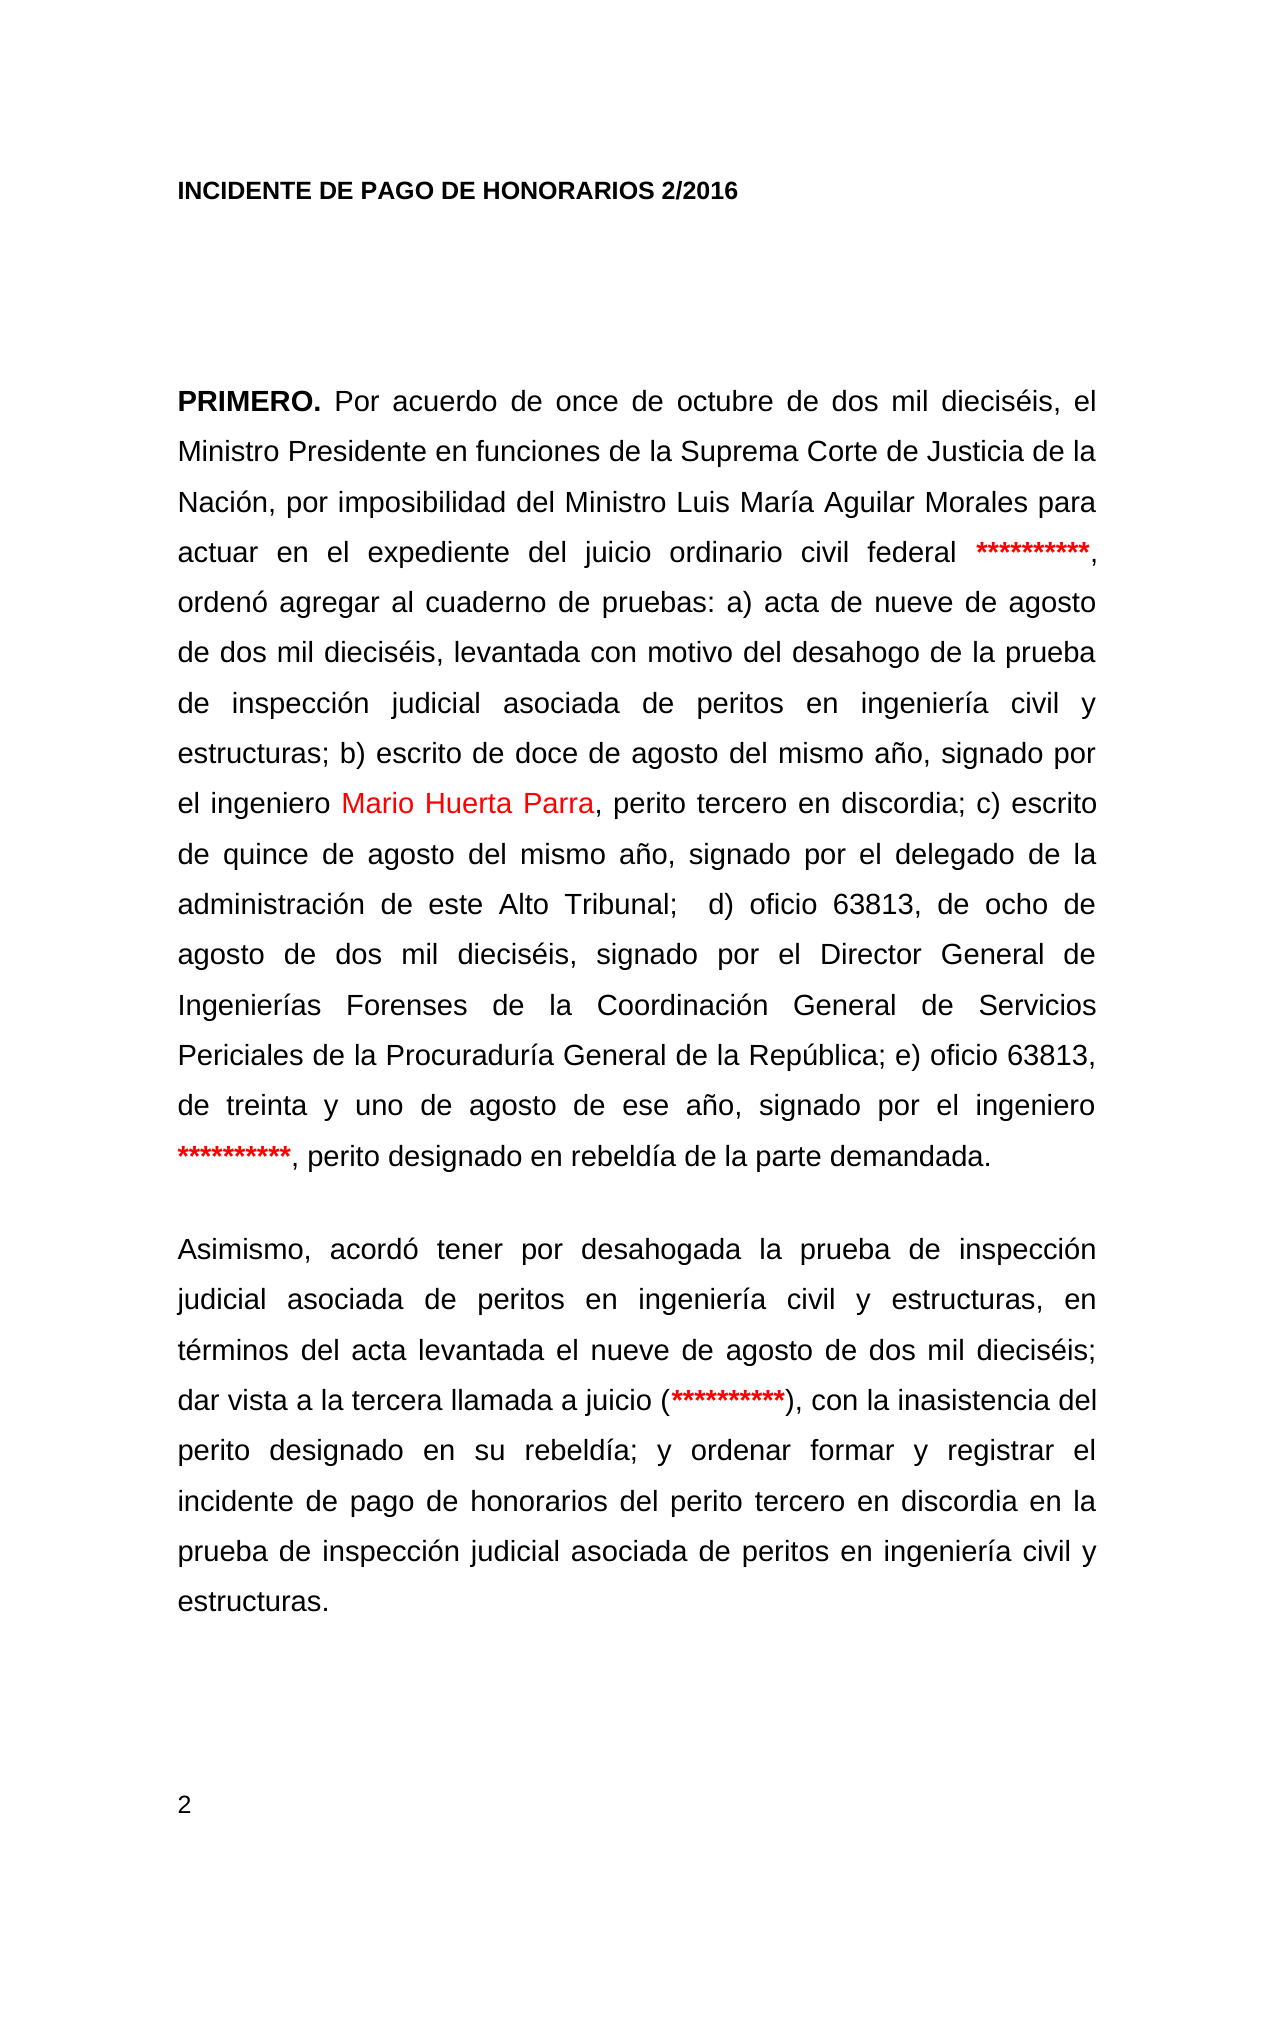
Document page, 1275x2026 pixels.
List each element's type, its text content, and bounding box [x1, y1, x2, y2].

text PRIMERO. Por acuerdo de once de octubre de dos mil dieciséis, el Ministro Presidente en funciones de la Suprema Corte de Justicia de la Nación, por imposibilidad del Ministro Luis María Aguilar Morales para actuar en el expediente del juicio ordinario civil federal **********, ordenó agregar al cuaderno de pruebas: a) acta de nueve de agosto de dos mil dieciséis, levantada con motivo del desahogo de la prueba de inspección judicial asociada de peritos en ingeniería civil y estructuras; b) escrito de doce de agosto del mismo año, signado por el ingeniero Mario Huerta Parra, perito tercero en discordia; c) escrito de quince de agosto del mismo año, signado por el delegado de la administración de este Alto Tribunal; d) oficio 63813, de ocho de agosto de dos mil dieciséis, signado por el Director General de Ingenierías Forenses de la Coordinación General de Servicios Periciales de la Procuraduría General de la República; e) oficio 63813, de treinta y uno de agosto de ese año, signado por el ingeniero **********, perito designado en rebeldía de la parte demandada. [177, 384, 1098, 1172]
text Asimismo, acordó tener por desahogada la prueba de inspección judicial asociada de peritos en ingeniería civil y estructuras, en términos del acta levantada el nueve de agosto de dos mil dieciséis; dar vista a la tercera llamada a juicio (**********), con la inasistencia del perito designado en su rebeldía; y ordenar formar y registrar el incidente de pago de honorarios del perito tercero en discordia en la prueba de inspección judicial asociada de peritos en ingeniería civil y estructuras. [177, 1232, 1098, 1618]
